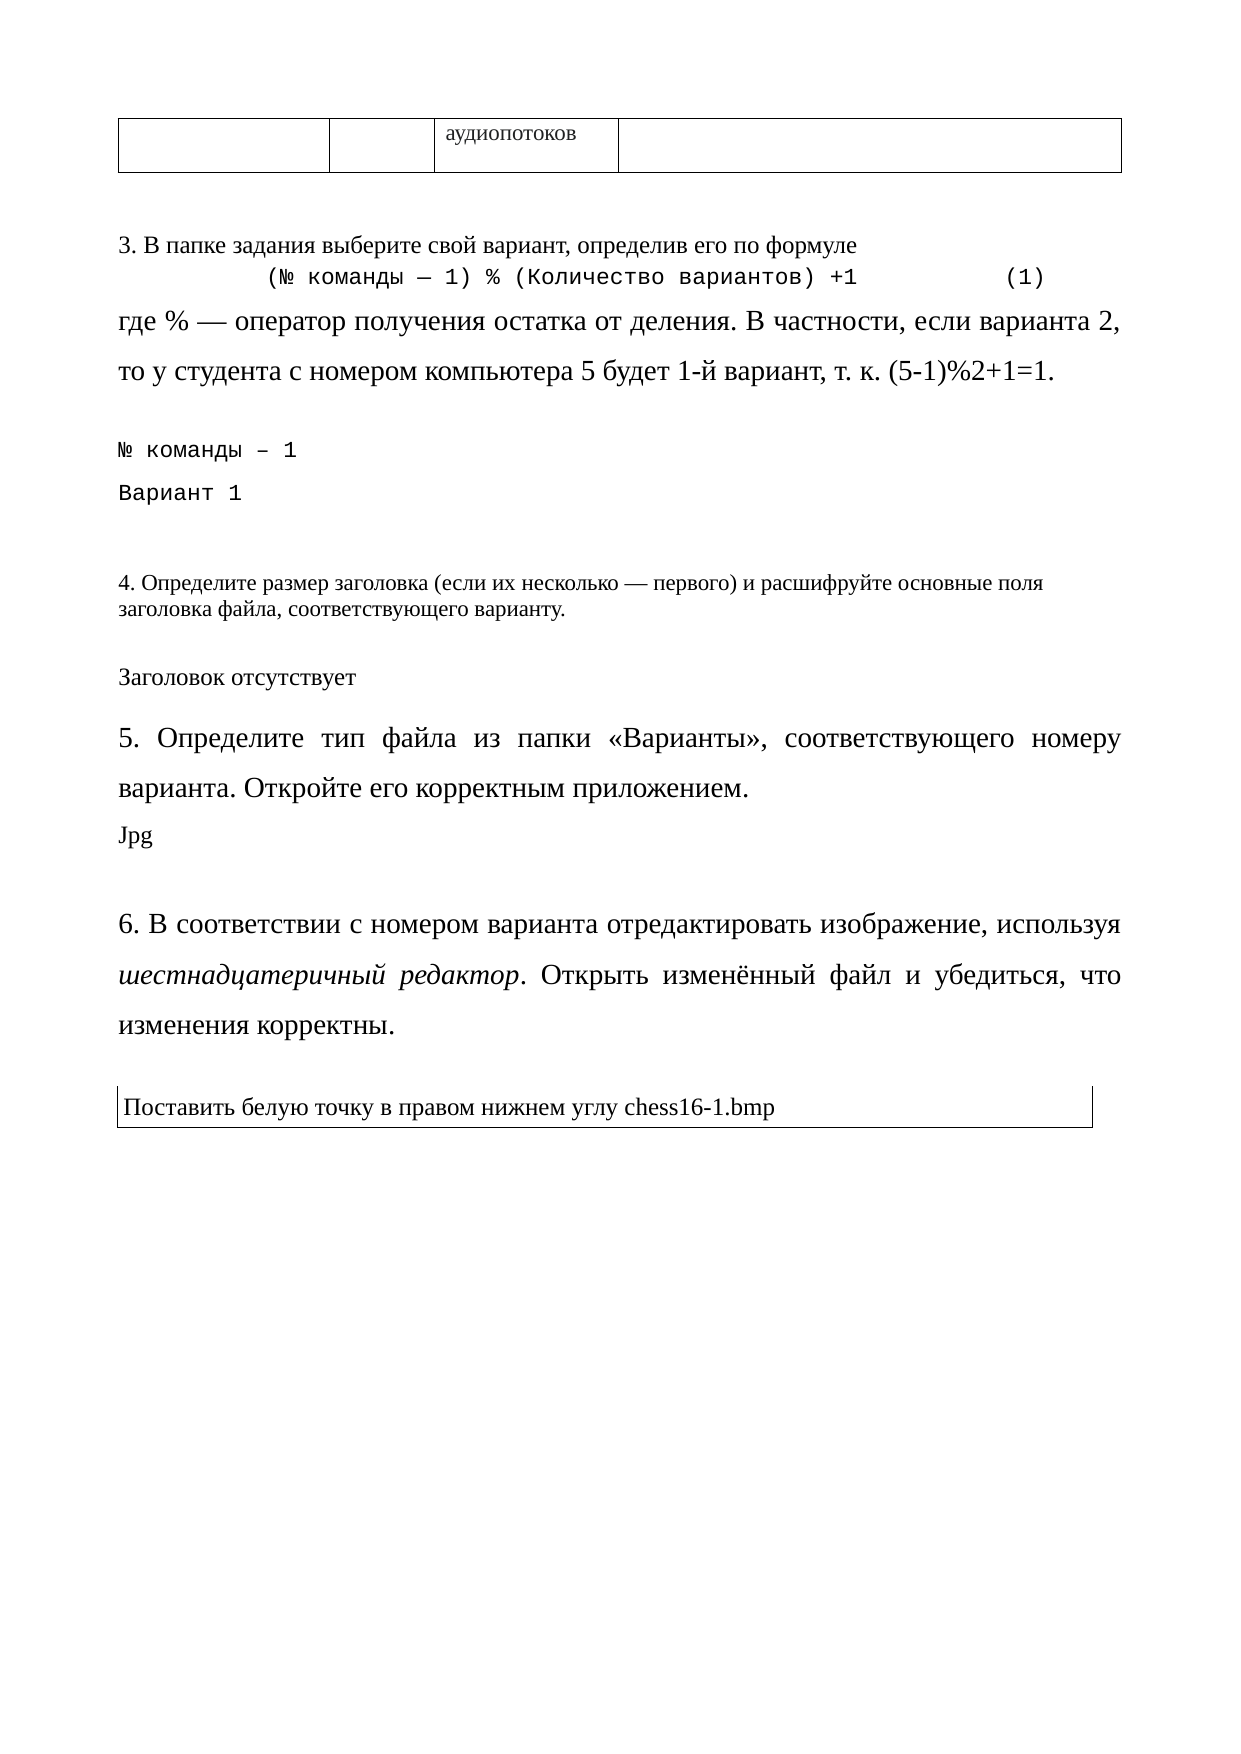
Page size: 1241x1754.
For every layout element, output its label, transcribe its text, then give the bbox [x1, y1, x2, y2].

table_header Поставить белую точку в правом нижнем углу chess16-1.bmp [118, 1086, 1092, 1127]
text Вариант 1 [118, 482, 1122, 508]
text Jpg [118, 820, 1122, 849]
text 6. В соответствии с номером варианта отредактировать изображение, используя шестнадцатеричный редактор. Открыть изменённый файл и убедиться, что изменения корректны. [118, 907, 1122, 1041]
text (№ команды — 1) % (Количество вариантов) +1 (1) [266, 265, 1122, 291]
text Заголовок отсутствует [118, 662, 1122, 691]
text 4. Определите размер заголовка (если их несколько — первого) и расшифруйте основные поля заголовка файла, соответствующего варианту. [118, 569, 1122, 622]
table_cell [119, 119, 329, 172]
text где % — оператор получения остатка от деления. В частности, если варианта 2, то у студента с номером компьютера 5 будет 1-й вариант, т. к. (5-1)%2+1=1. [118, 303, 1122, 387]
table_cell аудиопотоков [435, 119, 618, 172]
table_cell [619, 119, 1121, 172]
text 5. Определите тип файла из папки «Варианты», соответствующего номеру варианта. Откройте его корректным приложением. [118, 720, 1122, 804]
text № команды – 1 [118, 438, 1122, 464]
text 3. В папке задания выберите свой вариант, определив его по формуле [118, 230, 1122, 259]
table_cell [330, 119, 434, 172]
